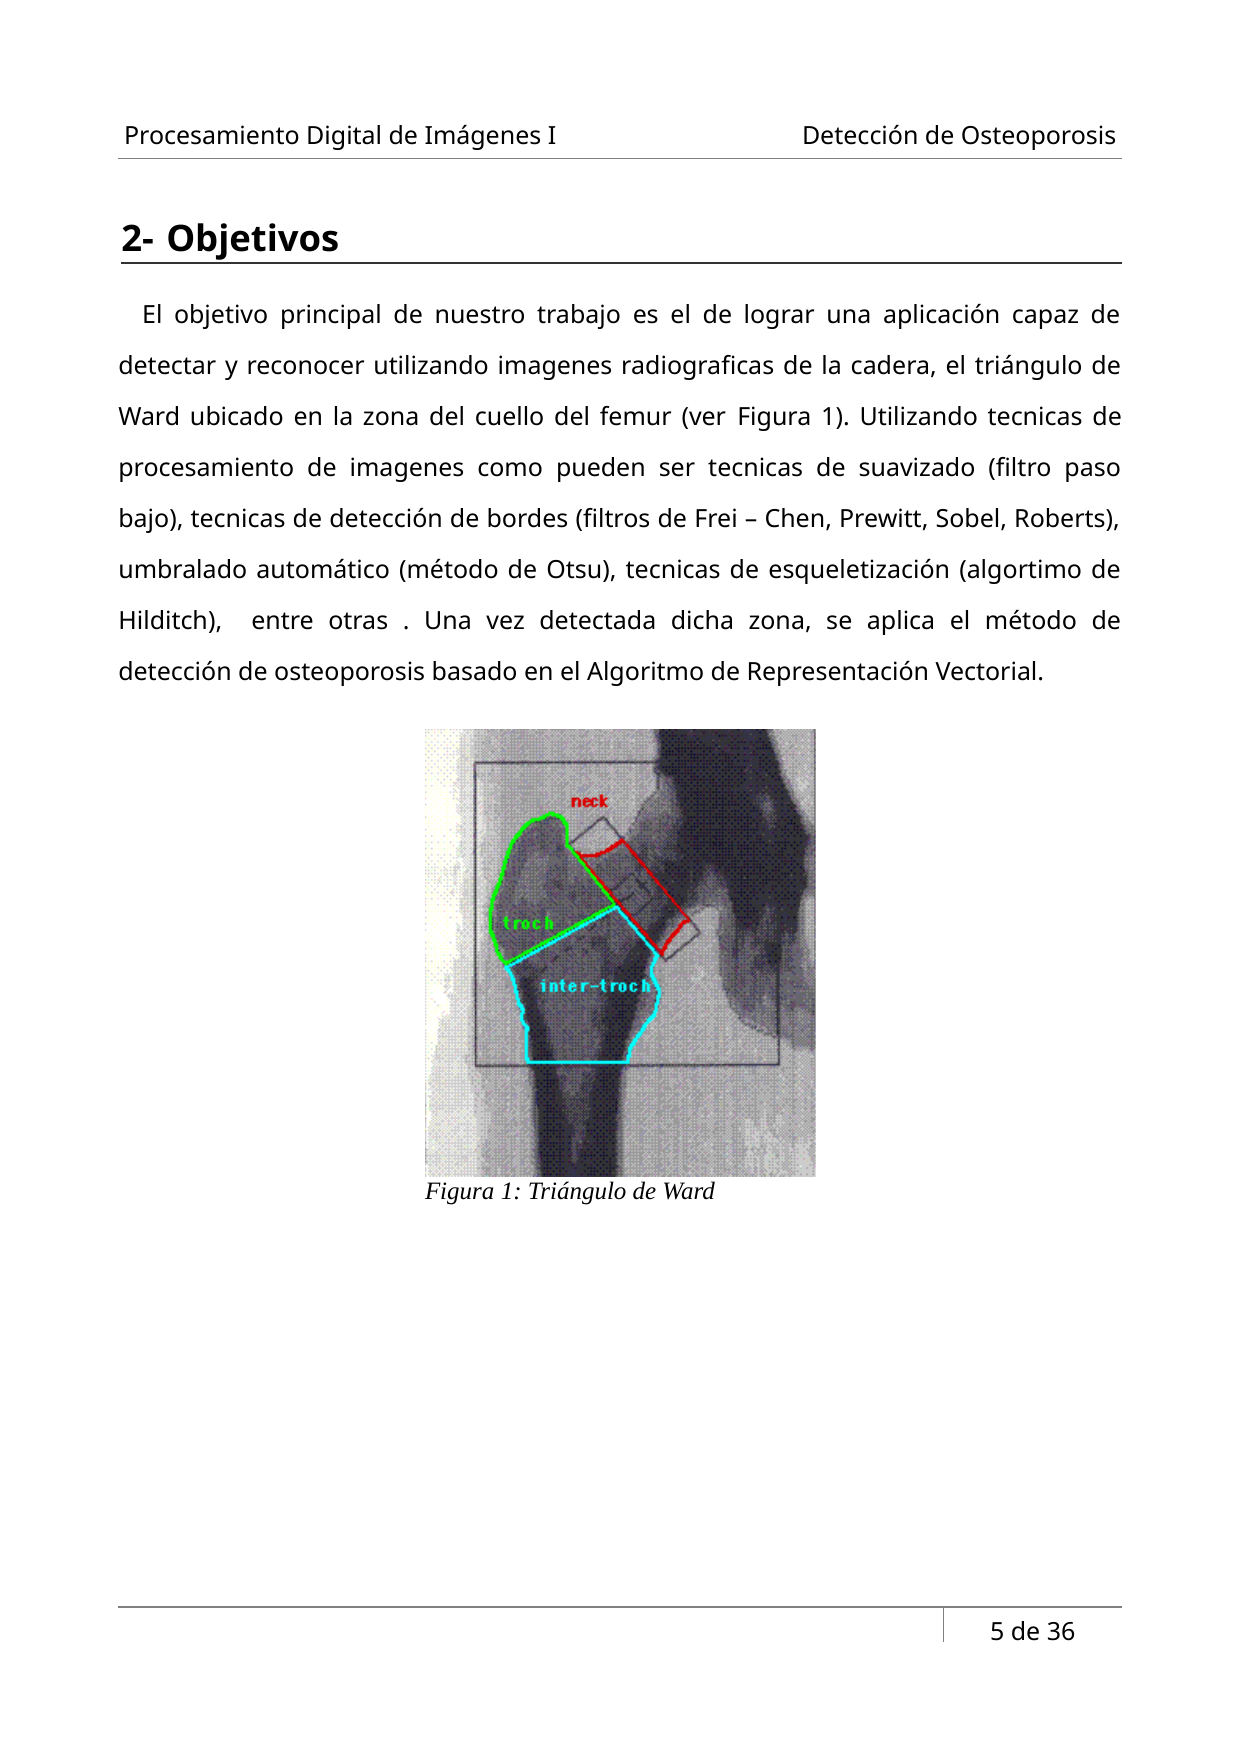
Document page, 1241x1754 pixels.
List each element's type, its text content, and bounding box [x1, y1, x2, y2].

picture [425, 729, 816, 1177]
text El objetivo principal de nuestro trabajo es el de lograr una aplicación capaz de detectar y reconocer utilizando imagenes radiograficas de la cadera, el triángulo de Ward ubicado en la zona del cuello del femur (ver Figura 1). Utilizando tecnicas de procesamiento de imagenes como pueden ser tecnicas de suavizado (filtro paso bajo), tecnicas de detección de bordes (filtros de Frei – Chen, Prewitt, Sobel, Roberts), umbralado automático (método de Otsu), tecnicas de esqueletización (algortimo de Hilditch), entre otras . Una vez detectada dicha zona, se aplica el método de detección de osteoporosis basado en el Algoritmo de Representación Vectorial. [118, 297, 1122, 688]
text Figura 1: Triángulo de Ward [425, 1177, 815, 1205]
subtitle Objetivos [121, 213, 1122, 262]
